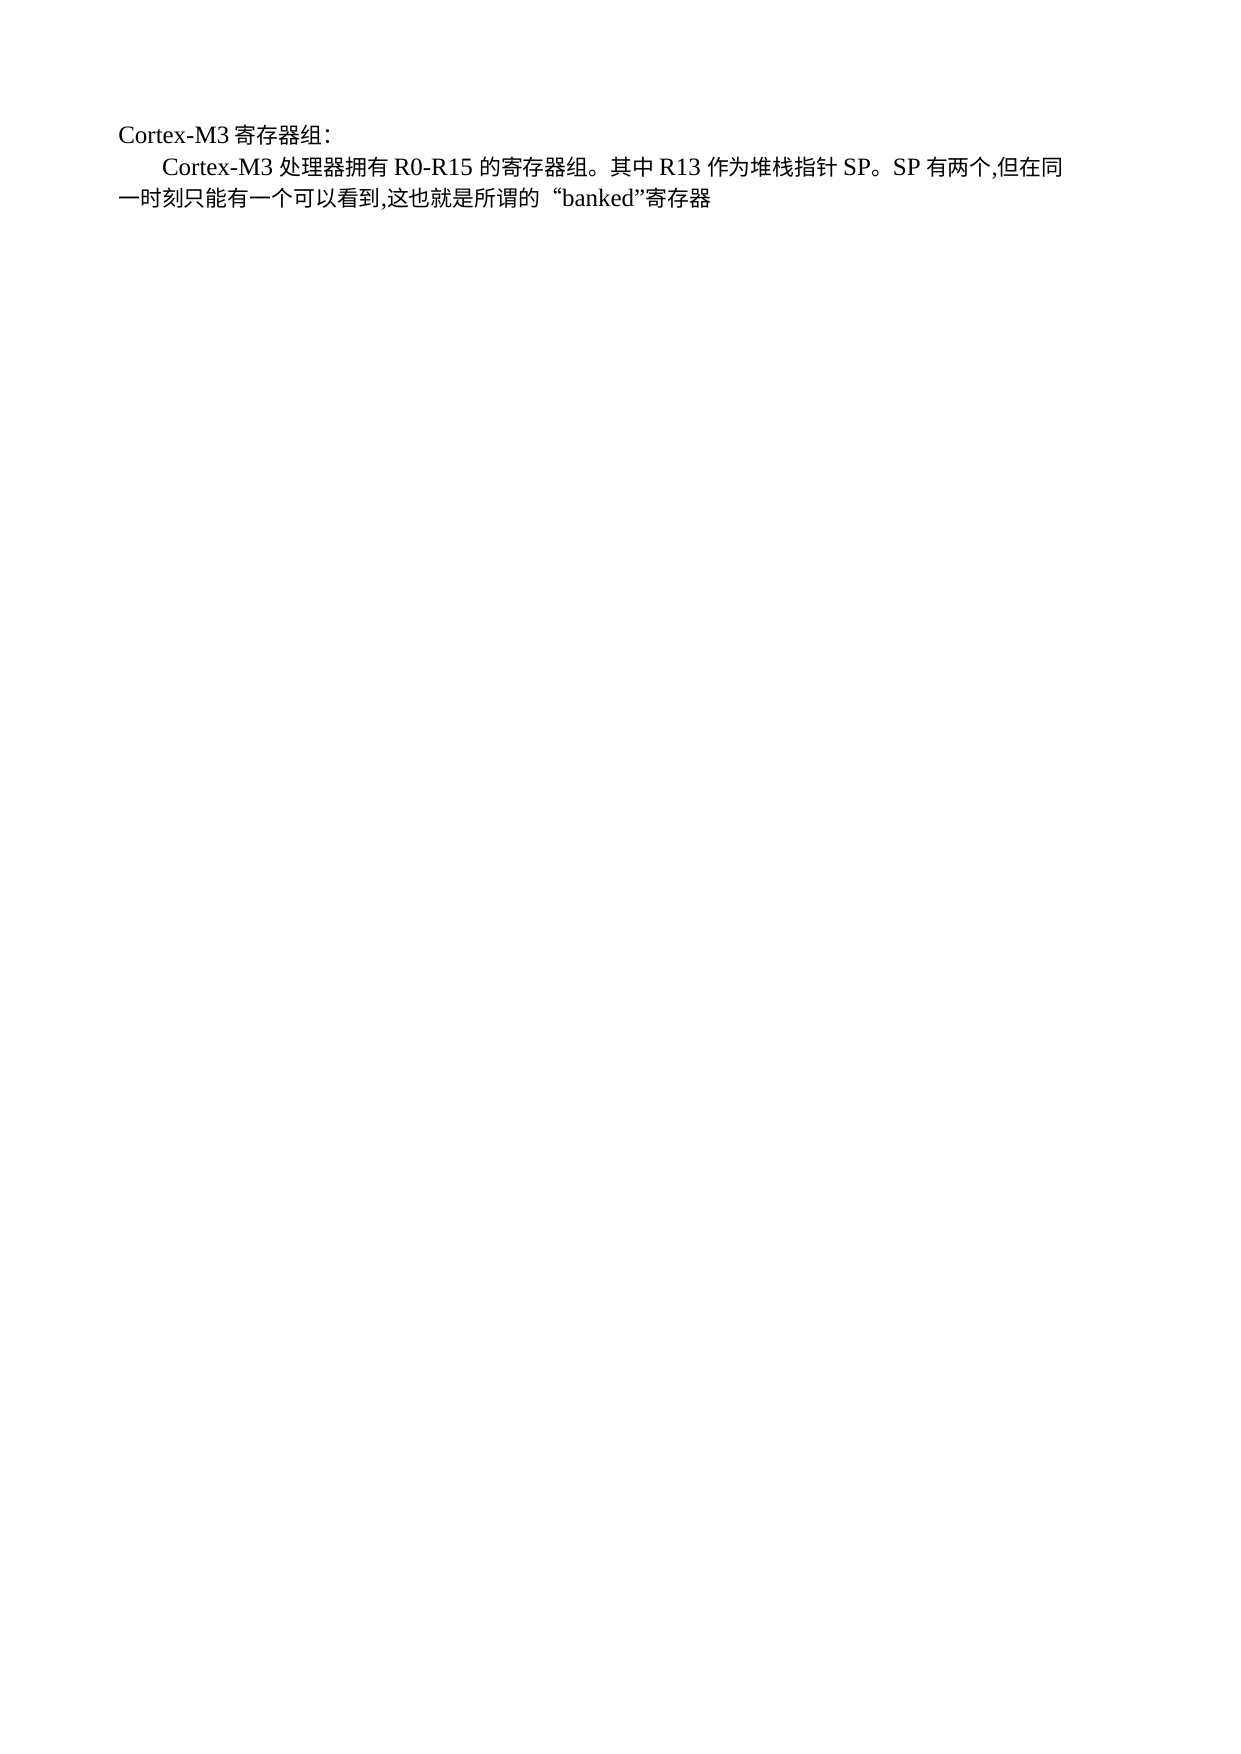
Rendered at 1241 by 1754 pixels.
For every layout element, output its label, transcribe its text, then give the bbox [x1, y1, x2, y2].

text 一时刻只能有一个可以看到,这也就是所谓的“banked”寄存器 [118, 181, 1122, 213]
text Cortex-M3寄存器组： [118, 118, 1122, 150]
text Cortex-M3 处理器拥有 R0-R15 的寄存器组。其中 R13 作为堆栈指针 SP。SP 有两个,但在同 [118, 150, 1122, 181]
